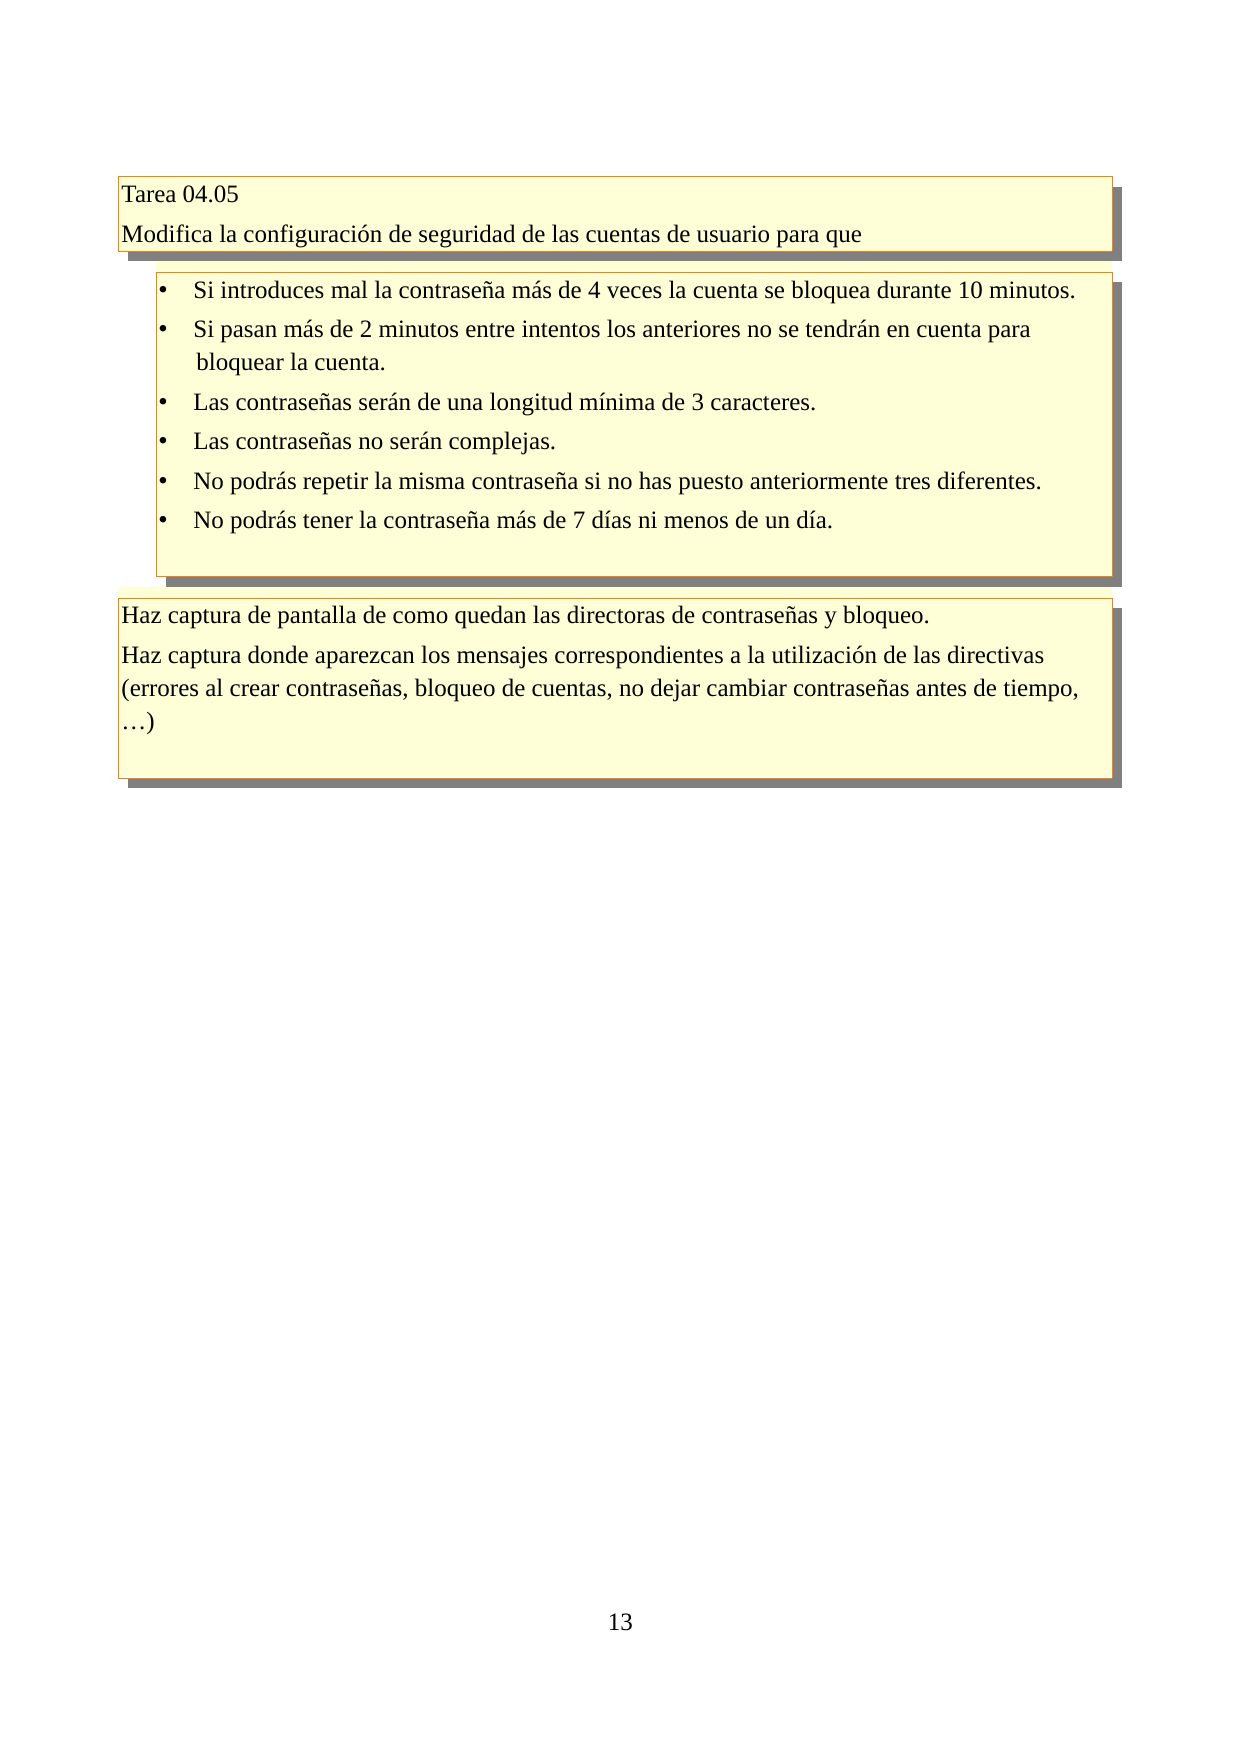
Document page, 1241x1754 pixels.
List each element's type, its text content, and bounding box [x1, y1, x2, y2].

text Haz captura donde aparezcan los mensajes correspondientes a la utilización de las directivas (errores al crear contraseñas, bloqueo de cuentas, no dejar cambiar contraseñas antes de tiempo, …) [119, 637, 1112, 735]
list Si pasan más de 2 minutos entre intentos los anteriores no se tendrán en cuenta para bloquear la cuenta. [157, 311, 1112, 376]
list Si introduces mal la contraseña más de 4 veces la cuenta se bloquea durante 10 minutos. [157, 273, 1112, 303]
list Las contraseñas no serán complejas. [157, 423, 1112, 455]
text Modifica la configuración de seguridad de las cuentas de usuario para que [119, 216, 1112, 251]
list Las contraseñas serán de una longitud mínima de 3 caracteres. [157, 384, 1112, 416]
text Haz captura de pantalla de como quedan las directoras de contraseñas y bloqueo. [119, 599, 1112, 629]
list No podrás repetir la misma contraseña si no has puesto anteriormente tres diferentes. [157, 463, 1112, 494]
list No podrás tener la contraseña más de 7 días ni menos de un día. [157, 502, 1112, 534]
text Tarea 04.05 [119, 177, 1112, 208]
